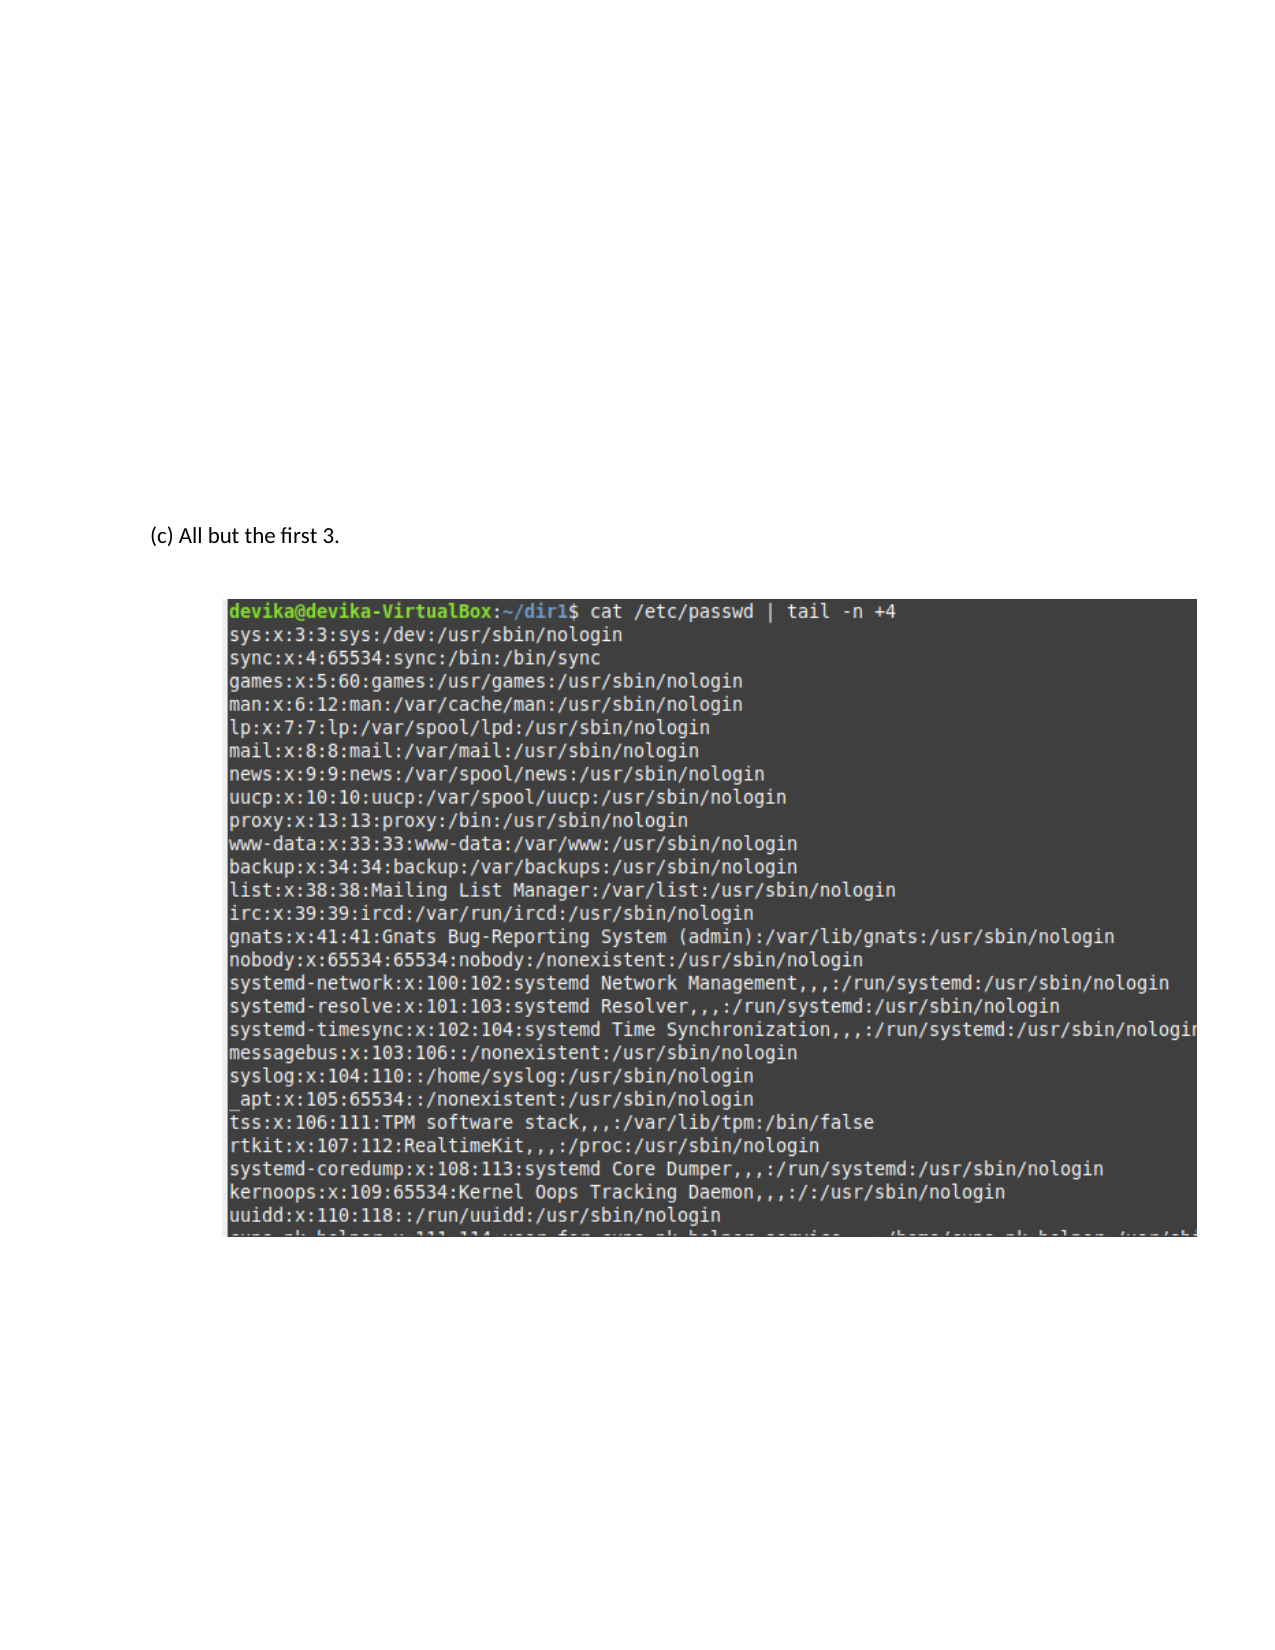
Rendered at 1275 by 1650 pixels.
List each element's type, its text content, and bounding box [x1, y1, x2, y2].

picture [221, 599, 1197, 1237]
text (c) All but the first 3. [150, 521, 1125, 549]
